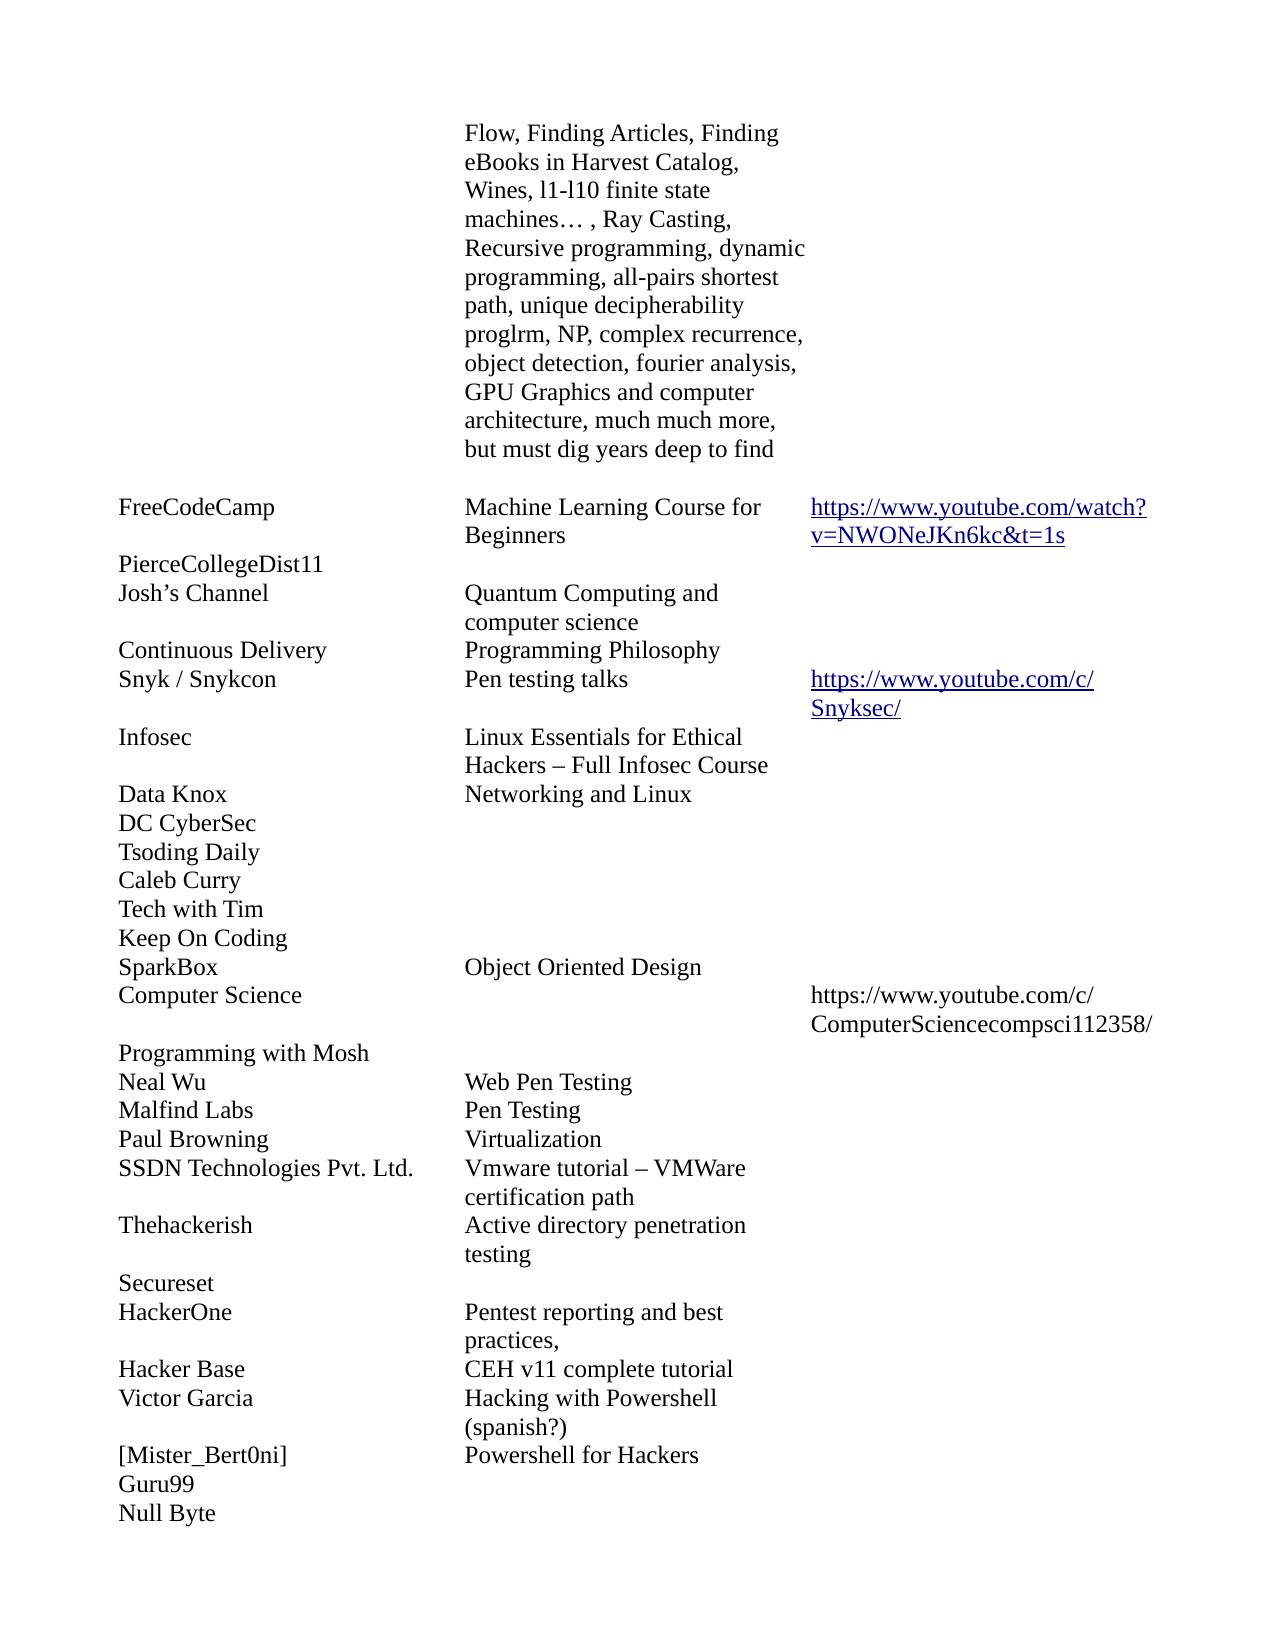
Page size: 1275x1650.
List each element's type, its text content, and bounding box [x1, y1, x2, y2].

table_cell Neal Wu [118, 1067, 464, 1096]
table_cell [464, 1268, 811, 1297]
table_cell [Mister_Bert0ni] [118, 1441, 464, 1469]
table_cell [464, 981, 811, 1038]
table_cell https://www.youtube.com/watch?v=NWONeJKn6kc&t=1s [811, 492, 1157, 549]
table_cell Hacker Base [118, 1354, 464, 1383]
table_cell Tsoding Daily [118, 837, 464, 866]
table_cell Vmware tutorial – VMWare certification path [464, 1153, 811, 1211]
table_cell [811, 1297, 1157, 1354]
table_cell [811, 808, 1157, 837]
table_cell [464, 837, 811, 866]
table_cell Programming with Mosh [118, 1038, 464, 1067]
table_cell [811, 636, 1157, 664]
table_cell [118, 463, 464, 492]
table_cell SparkBox [118, 952, 464, 981]
table_cell [811, 463, 1157, 492]
table_cell [811, 1441, 1157, 1469]
table_cell HackerOne [118, 1297, 464, 1354]
table_cell Paul Browning [118, 1124, 464, 1153]
table_cell [811, 1383, 1157, 1441]
table_cell [464, 808, 811, 837]
table_cell [811, 1153, 1157, 1211]
table_cell Caleb Curry [118, 866, 464, 894]
table_cell Flow, Finding Articles, Finding eBooks in Harvest Catalog, Wines, l1-l10 finite state machines… , Ray Casting, Recursive programming, dynamic programming, all-pairs shortest path, unique decipherability proglrm, NP, complex recurrence, object detection, fourier analysis, GPU Graphics and computer architecture, much much more, but must dig years deep to find [464, 118, 811, 463]
table_cell Object Oriented Design [464, 952, 811, 981]
table_cell https://www.youtube.com/c/Snyksec/ [811, 664, 1157, 722]
table_cell [811, 1067, 1157, 1096]
table_cell [464, 866, 811, 894]
table_cell Guru99 [118, 1469, 464, 1498]
table_cell [464, 463, 811, 492]
table_cell [811, 1124, 1157, 1153]
table_cell [118, 118, 464, 463]
table_cell Data Knox [118, 779, 464, 808]
table_cell Keep On Coding [118, 923, 464, 952]
table_cell Pen testing talks [464, 664, 811, 722]
table_cell [811, 837, 1157, 866]
table_cell Victor Garcia [118, 1383, 464, 1441]
table_cell CEH v11 complete tutorial [464, 1354, 811, 1383]
table_cell Secureset [118, 1268, 464, 1297]
table_cell [811, 118, 1157, 463]
table_cell Thehackerish [118, 1211, 464, 1268]
table_cell [811, 894, 1157, 923]
table_cell Powershell for Hackers [464, 1441, 811, 1469]
table_cell Infosec [118, 722, 464, 779]
table_cell Linux Essentials for Ethical Hackers – Full Infosec Course [464, 722, 811, 779]
table_cell [811, 923, 1157, 952]
table_cell Continuous Delivery [118, 636, 464, 664]
table_cell SSDN Technologies Pvt. Ltd. [118, 1153, 464, 1211]
table_cell Josh’s Channel [118, 578, 464, 636]
table_cell Hacking with Powershell (spanish?) [464, 1383, 811, 1441]
table_cell [811, 1268, 1157, 1297]
table_cell [811, 1211, 1157, 1268]
table_cell Computer Science [118, 981, 464, 1038]
table_cell https://www.youtube.com/c/ComputerSciencecompsci112358/ [811, 981, 1157, 1038]
table_cell [464, 923, 811, 952]
table_cell [811, 1469, 1157, 1498]
table_cell Active directory penetration testing [464, 1211, 811, 1268]
table_cell [811, 866, 1157, 894]
table_cell [464, 1498, 811, 1527]
table_cell PierceCollegeDist11 [118, 549, 464, 578]
table_cell Pen Testing [464, 1096, 811, 1124]
table_cell DC CyberSec [118, 808, 464, 837]
table_cell Quantum Computing and computer science [464, 578, 811, 636]
table_cell [811, 578, 1157, 636]
table_cell [811, 952, 1157, 981]
table_cell Programming Philosophy [464, 636, 811, 664]
table_cell Null Byte [118, 1498, 464, 1527]
table_cell Snyk / Snykcon [118, 664, 464, 722]
table_cell [811, 549, 1157, 578]
table_cell [464, 549, 811, 578]
table_cell Tech with Tim [118, 894, 464, 923]
table_cell [811, 722, 1157, 779]
table_cell [464, 1038, 811, 1067]
table_cell Networking and Linux [464, 779, 811, 808]
table_cell [811, 779, 1157, 808]
table_cell FreeCodeCamp [118, 492, 464, 549]
table_cell [811, 1354, 1157, 1383]
table_cell [811, 1096, 1157, 1124]
table_cell Virtualization [464, 1124, 811, 1153]
table_cell [464, 1469, 811, 1498]
table_cell [464, 894, 811, 923]
table_cell Web Pen Testing [464, 1067, 811, 1096]
table_cell [811, 1038, 1157, 1067]
table_cell Pentest reporting and best practices, [464, 1297, 811, 1354]
table_cell Malfind Labs [118, 1096, 464, 1124]
table_cell [811, 1498, 1157, 1527]
table_cell Machine Learning Course for Beginners [464, 492, 811, 549]
